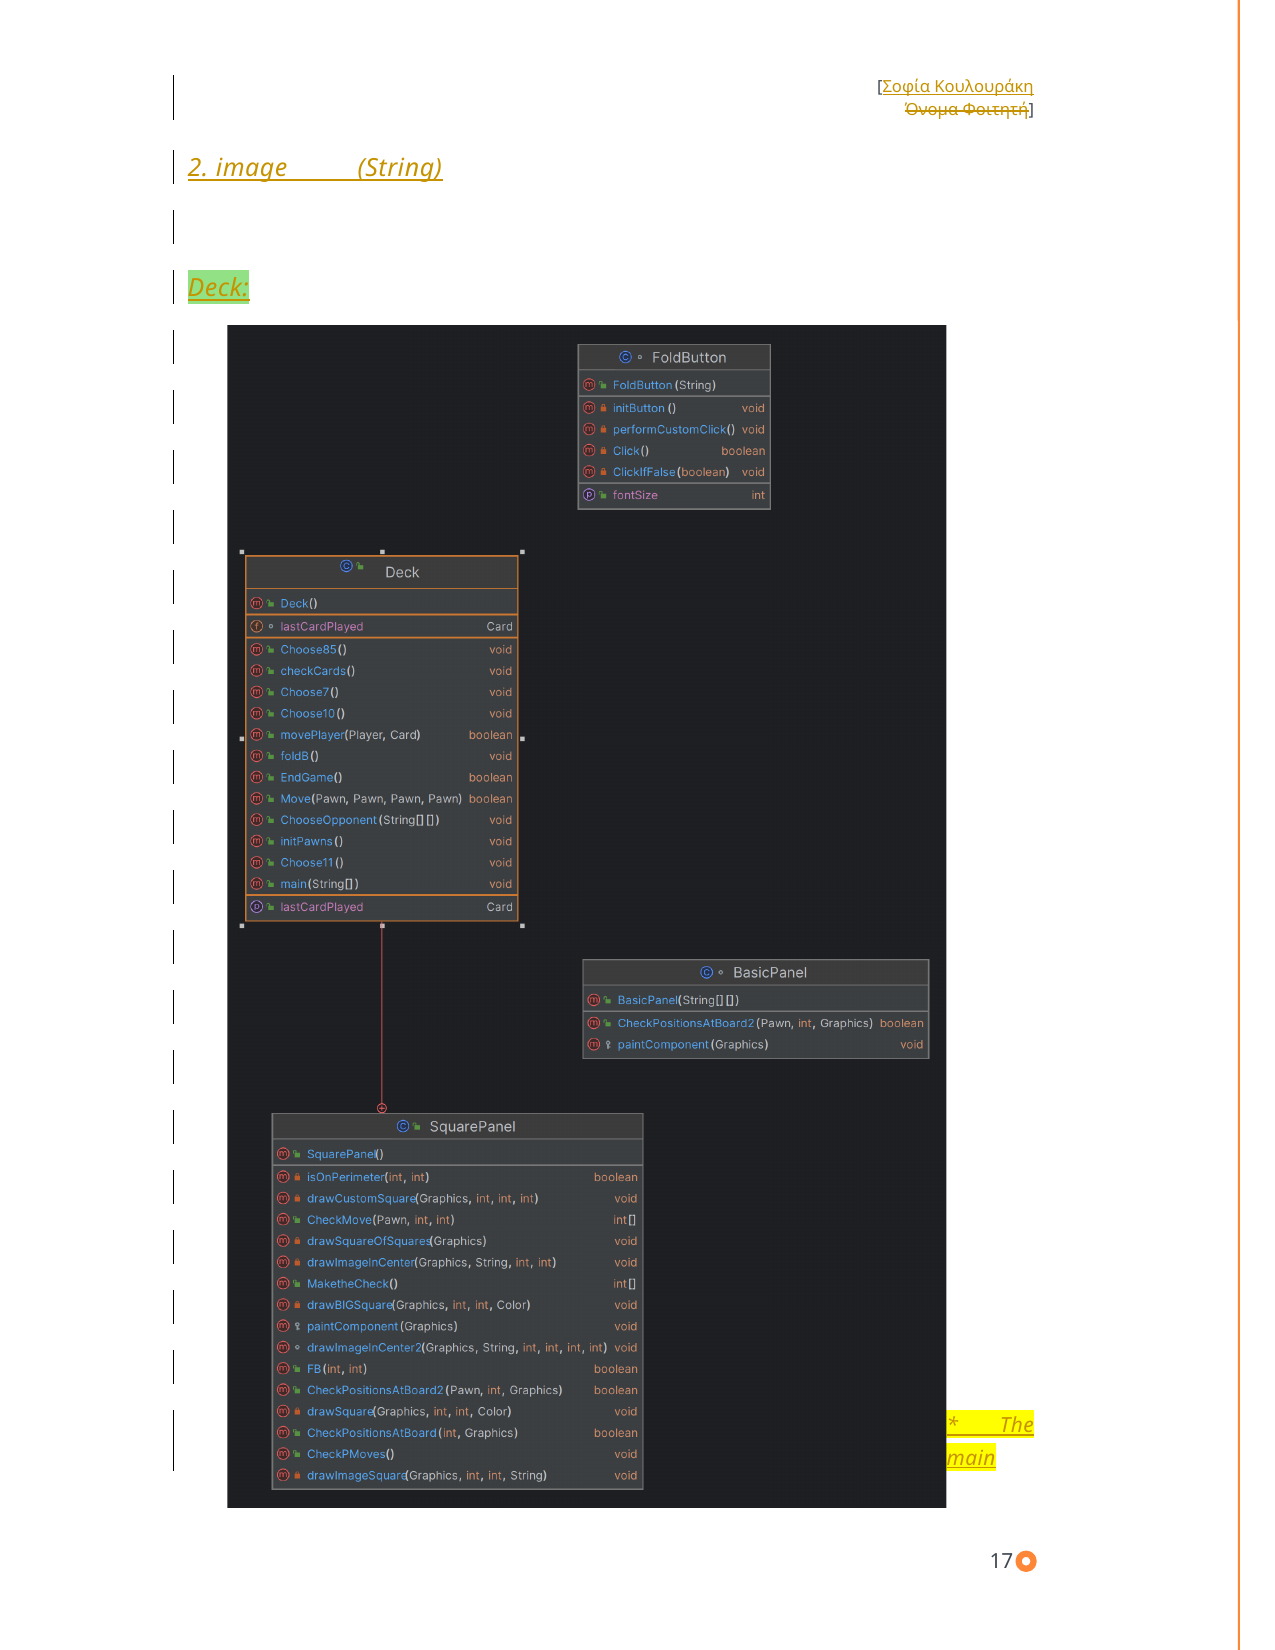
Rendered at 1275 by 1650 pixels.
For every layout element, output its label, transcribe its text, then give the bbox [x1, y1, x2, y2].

text main [947, 1436, 1034, 1471]
picture [227, 325, 947, 1508]
text Deck: [187, 270, 1034, 304]
text 2. image (String) [187, 150, 1034, 184]
text * The [947, 1410, 1034, 1434]
